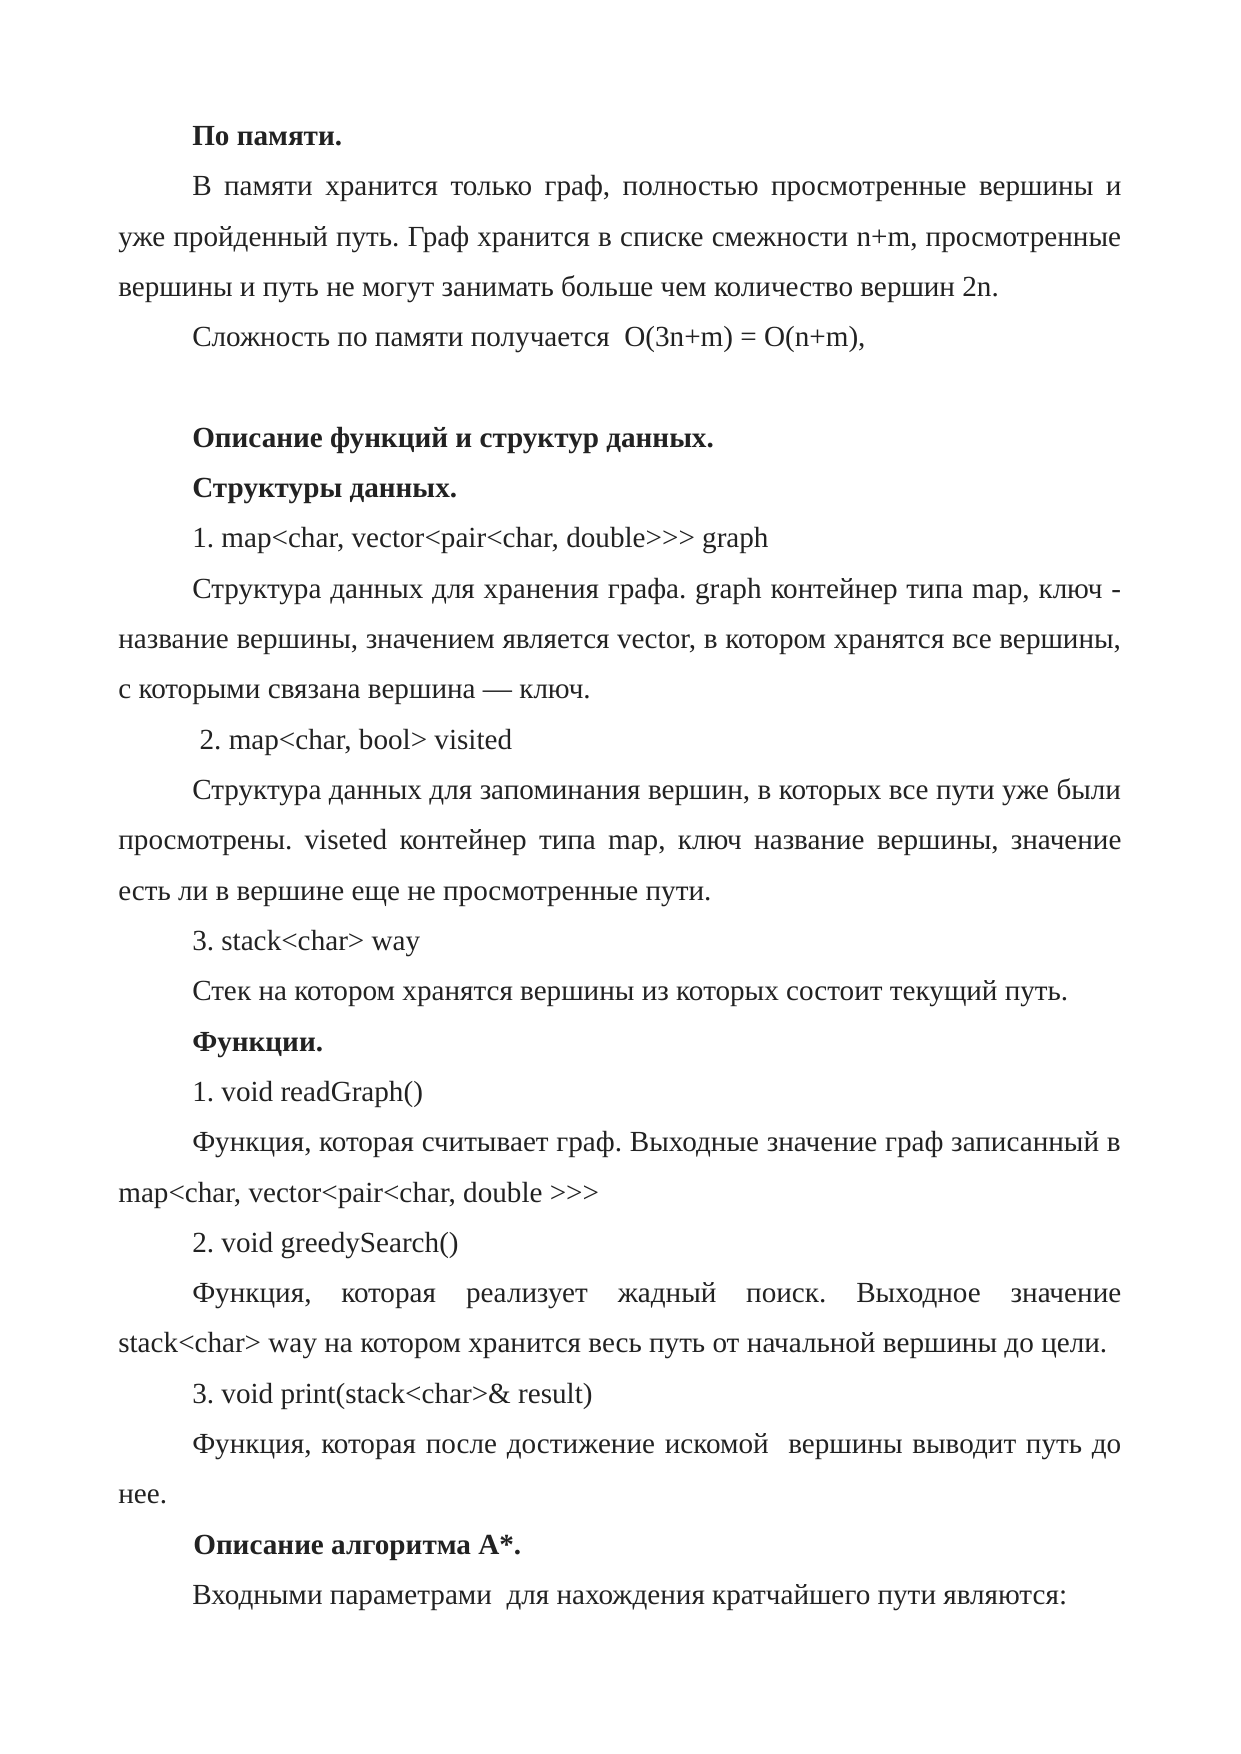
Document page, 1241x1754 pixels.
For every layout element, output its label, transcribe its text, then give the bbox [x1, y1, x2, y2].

text Описание функций и структур данных. [118, 420, 1122, 453]
text По памяти. [118, 118, 1122, 152]
text Функция, которая после достижение искомой вершины выводит путь до нее. Описание алгоритма А*. [118, 1426, 1122, 1560]
text Структуры данных. [118, 470, 1122, 504]
text 2. map<char, bool> visited [118, 722, 1122, 755]
text 3. void print(stack<char>& result) [118, 1376, 1122, 1409]
text Функции. [118, 1024, 1122, 1057]
text Входными параметрами для нахождения кратчайшего пути являются: [118, 1577, 1122, 1611]
text Структура данных для запоминания вершин, в которых все пути уже были просмотрены. viseted контейнер типа map, ключ название вершины, значение есть ли в вершине еще не просмотренные пути. [118, 772, 1122, 906]
text 1. void readGraph() [118, 1074, 1122, 1108]
text Сложность по памяти получается O(3n+m) = O(n+m), [118, 319, 1122, 353]
text Функция, которая реализует жадный поиск. Выходное значение stack<char> way на котором хранится весь путь от начальной вершины до цели. [118, 1275, 1122, 1359]
text В памяти хранится только граф, полностью просмотренные вершины и уже пройденный путь. Граф хранится в списке смежности n+m, просмотренные вершины и путь не могут занимать больше чем количество вершин 2n. [118, 168, 1122, 303]
text 2. void greedySearch() [118, 1225, 1122, 1258]
text Структура данных для хранения графа. graph контейнер типа map, ключ - название вершины, значением является vector, в котором хранятся все вершины, с которыми связана вершина — ключ. [118, 571, 1122, 705]
text 1. map<char, vector<pair<char, double>>> graph [118, 521, 1122, 554]
text 3. stack<char> way [118, 923, 1122, 957]
text Стек на котором хранятся вершины из которых состоит текущий путь. [118, 973, 1122, 1007]
text Функция, которая считывает граф. Выходные значение граф записанный в map<char, vector<pair<char, double >>> [118, 1124, 1122, 1208]
